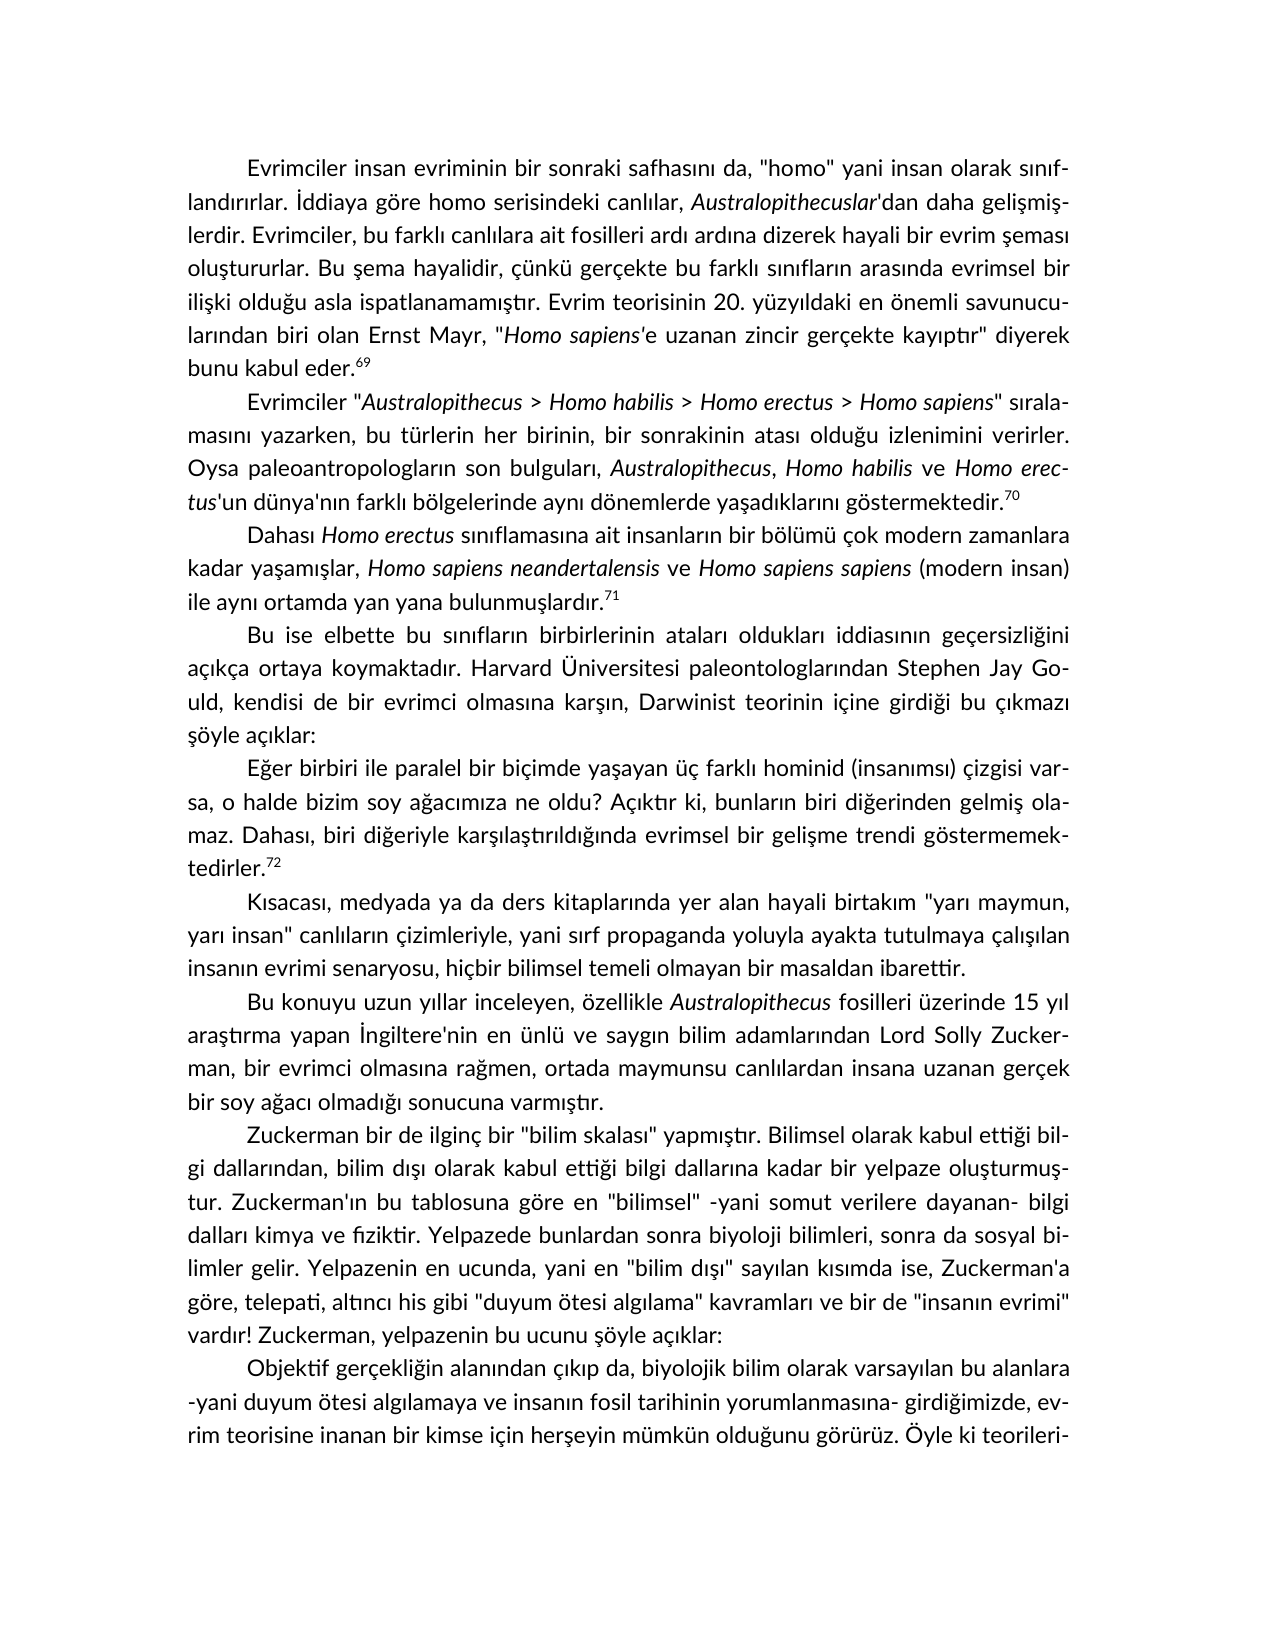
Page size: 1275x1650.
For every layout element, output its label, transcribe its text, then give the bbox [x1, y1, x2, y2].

text Ev­rim­ci­ler "Aust­ra­lo­pit­he­cus > Ho­mo ha­bi­lis > Ho­mo erec­tus > Ho­mo sa­pi­ens" sı­ra­la­ma­sı­nı ya­zar­ken, bu tür­le­rin her bi­ri­nin, bir son­ra­ki­nin ata­sı ol­du­ğu iz­le­ni­mi­ni ve­rir­ler. Oy­sa pa­le­oant­ro­po­log­la­rın son bul­gu­la­rı, Aust­ra­lo­pit­he­cus, Ho­mo ha­bi­lis ve Ho­mo erec­tus'un dün­ya'nın fark­lı böl­ge­le­rin­de ay­nı dö­nem­ler­de ya­şa­dık­la­rı­nı gös­ter­mek­te­dir.70 [187, 383, 1070, 517]
text Da­ha­sı Ho­mo erec­tus sı­nıf­la­ma­sı­na ait in­san­la­rın bir bö­lü­mü çok mo­dern za­man­la­ra ka­dar ya­şa­mış­lar, Ho­mo sa­pi­ens ne­an­der­ta­len­sis ve Ho­mo sa­pi­ens sa­pi­ens (mo­dern in­san) ile ay­nı or­tam­da yan ya­na bu­lun­muş­lar­dır.71 [187, 517, 1070, 617]
text Bu ko­nu­yu uzun yıl­lar in­ce­le­yen, özel­lik­le Aust­ra­lo­pit­he­cus fo­sil­le­ri üze­rin­de 15 yıl araş­tır­ma ya­pan İn­gil­te­re'nin en ün­lü ve say­gın bi­lim adam­la­rın­dan Lord Solly Zuc­ker­man, bir ev­rim­ci ol­ma­sı­na rağ­men, or­ta­da may­mun­su can­lı­lar­dan in­sa­na uza­nan ger­çek bir soy ağa­cı ol­ma­dı­ğı so­nu­cu­na var­mış­tır. [187, 983, 1070, 1117]
text Ev­rim­ci­ler in­san ev­ri­mi­nin bir son­ra­ki saf­ha­sı­nı da, "ho­mo" ya­ni in­san ola­rak sı­nıf­lan­dı­rır­lar. İd­di­aya gö­re ho­mo se­ri­sin­de­ki can­lı­lar, Aust­ra­lo­pit­he­cus­lar­'dan da­ha ge­liş­miş­ler­dir. Ev­rim­ci­ler, bu fark­lı can­lı­la­ra ait fo­sil­le­ri ar­dı ar­dı­na di­ze­rek ha­ya­li bir ev­rim şe­ma­sı oluş­tu­rur­lar. Bu şe­ma ha­ya­li­dir, çün­kü ger­çek­te bu fark­lı sı­nıf­la­rın ara­sın­da ev­rim­sel bir iliş­ki ol­du­ğu as­la is­pat­la­na­ma­mış­tır. Ev­rim te­ori­si­nin 20. yüz­yıl­da­ki en önem­li sa­vu­nu­cu­la­rın­dan bi­ri olan Ernst Mayr, "Ho­mo sa­pi­ens'e uza­nan zin­cir ger­çek­te ka­yıp­tır" di­ye­rek bu­nu ka­bul eder.69 [187, 150, 1070, 383]
text Eğer bir­bi­ri ile pa­ra­lel bir bi­çim­de ya­şa­yan üç fark­lı ho­mi­nid (in­sa­nım­sı) çiz­gi­si var­sa, o hal­de bi­zim soy ağa­cı­mı­za ne ol­du? Açık­tır ki, bun­la­rın bi­ri di­ğe­rin­den gel­miş ola­maz. Da­ha­sı, bi­ri di­ğe­riy­le kar­şı­laş­tı­rıl­dı­ğın­da ev­rim­sel bir ge­liş­me tren­di gös­ter­me­mek­te­dir­ler.72 [187, 750, 1070, 883]
text Zuc­ker­man bir de il­ginç bir "bi­lim ska­la­sı" yap­mış­tır. Bi­lim­sel ola­rak ka­bul et­ti­ği bil­gi dal­la­rın­dan, bi­lim dı­şı ola­rak ka­bul et­ti­ği bil­gi dal­la­rı­na ka­dar bir yel­pa­ze oluş­tur­muş­tur. Zuc­ker­man'ın bu tab­lo­su­na gö­re en "bi­lim­sel" -ya­ni so­mut ve­ri­le­re da­ya­nan- bil­gi dal­la­rı kim­ya ve fi­zik­tir. Yel­pa­ze­de bun­lar­dan son­ra bi­yo­lo­ji bi­lim­le­ri, son­ra da sos­yal bi­lim­ler ge­lir. Yel­pa­ze­nin en ucun­da, ya­ni en "bi­lim dı­şı" sa­yı­lan kı­sım­da ise, Zuc­ker­man'a gö­re, te­le­pa­ti, al­tın­cı his gi­bi "du­yum öte­si al­gı­la­ma" kav­ram­la­rı ve bir de "in­sa­nın ev­ri­mi" var­dır! Zuc­ker­man, yel­pa­ze­nin bu ucu­nu şöy­le açık­lar: [187, 1117, 1070, 1350]
text Bu ise el­bet­te bu sı­nıf­la­rın bir­bir­le­ri­nin ata­la­rı ol­duk­la­rı id­di­ası­nın ge­çer­siz­li­ği­ni açık­ça or­ta­ya koy­mak­ta­dır. Har­vard Üni­ver­si­te­si pa­le­on­to­log­la­rın­dan Step­hen Jay Go­uld, ken­di­si de bir ev­rim­ci ol­ma­sı­na kar­şın, Dar­wi­nist te­ori­nin içi­ne gir­di­ği bu çık­ma­zı şöy­le açık­lar: [187, 617, 1070, 750]
text Kı­sa­ca­sı, med­ya­da ya da ders ki­tap­la­rın­da yer alan ha­ya­li bir­ta­kım "ya­rı may­mun, ya­rı in­san" can­lı­la­rın çi­zim­le­riy­le, ya­ni sırf pro­pa­gan­da yo­luy­la ayak­ta tu­tul­ma­ya ça­lı­şı­lan in­sa­nın ev­ri­mi se­nar­yo­su, hiç­bir bi­lim­sel te­me­li ol­ma­yan bir ma­sal­dan iba­ret­tir. [187, 883, 1070, 983]
text Ob­jek­tif ger­çek­li­ğin ala­nın­dan çı­kıp da, bi­yo­lo­jik bi­lim ola­rak var­sa­yı­lan bu alan­la­ra -ya­ni du­yum öte­si al­gı­la­ma­ya ve in­sa­nın fo­sil ta­ri­hi­nin yo­rum­lan­ma­sı­na- gir­di­ği­miz­de, ev­rim te­ori­si­ne ina­nan bir kim­se için her­şe­yin müm­kün ol­du­ğu­nu gö­rü­rüz. Öy­le ki te­ori­le­ri­ [187, 1350, 1070, 1450]
